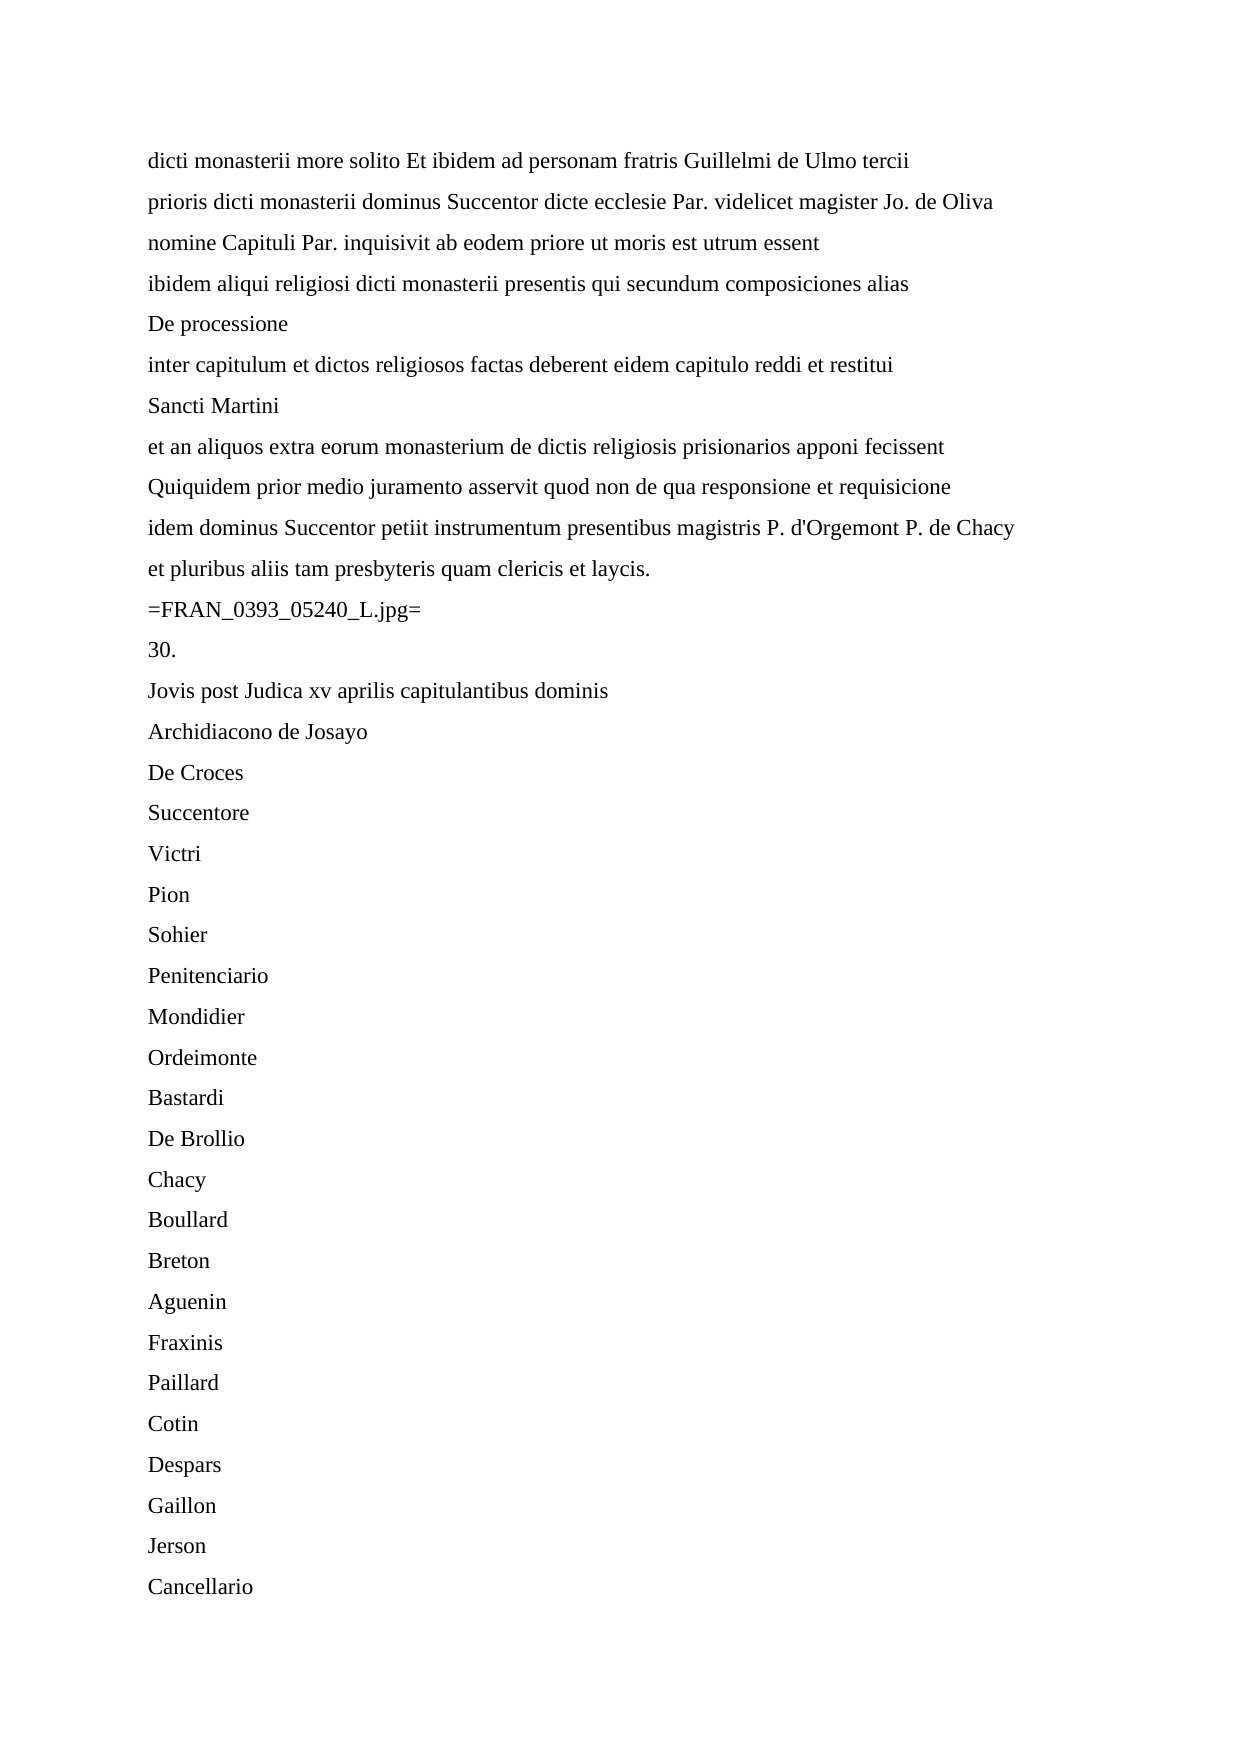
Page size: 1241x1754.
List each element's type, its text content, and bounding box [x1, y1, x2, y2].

text Boullard [148, 1207, 1093, 1233]
text Cotin [148, 1410, 1093, 1437]
text De processione [148, 311, 1093, 337]
text Jerson [148, 1532, 1093, 1559]
text Breton [148, 1247, 1093, 1274]
text Penitenciario [148, 962, 1093, 988]
text ibidem aliqui religiosi dicti monasterii presentis qui secundum composiciones alias [148, 270, 1093, 296]
text inter capitulum et dictos religiosos factas deberent eidem capitulo reddi et restitui [148, 351, 1093, 378]
text Gaillon [148, 1492, 1093, 1518]
text Archidiacono de Josayo [148, 718, 1093, 744]
text et an aliquos extra eorum monasterium de dictis religiosis prisionarios apponi fecissent [148, 433, 1093, 459]
text Paillard [148, 1369, 1093, 1396]
text Mondidier [148, 1003, 1093, 1029]
text idem dominus Succentor petiit instrumentum presentibus magistris P. d'Orgemont P. de Chacy [148, 514, 1093, 541]
text Succentore [148, 799, 1093, 826]
text Fraxinis [148, 1329, 1093, 1355]
text Bastardi [148, 1084, 1093, 1111]
text Chacy [148, 1166, 1093, 1192]
text Cancellario [148, 1573, 1093, 1599]
text Pion [148, 881, 1093, 907]
text Aguenin [148, 1288, 1093, 1314]
text Victri [148, 840, 1093, 866]
text Quiquidem prior medio juramento asservit quod non de qua responsione et requisicione [148, 473, 1093, 500]
text 30. [148, 636, 1093, 663]
text Jovis post Judica xv aprilis capitulantibus dominis [148, 677, 1093, 703]
text dicti monasterii more solito Et ibidem ad personam fratris Guillelmi de Ulmo tercii [148, 148, 1093, 174]
text Sancti Martini [148, 392, 1093, 418]
text nomine Capituli Par. inquisivit ab eodem priore ut moris est utrum essent [148, 229, 1093, 255]
text prioris dicti monasterii dominus Succentor dicte ecclesie Par. videlicet magister Jo. de Oliva [148, 188, 1093, 215]
text et pluribus aliis tam presbyteris quam clericis et laycis. [148, 555, 1093, 581]
text Ordeimonte [148, 1044, 1093, 1070]
text De Brollio [148, 1125, 1093, 1151]
text Despars [148, 1451, 1093, 1477]
text =FRAN_0393_05240_L.jpg= [148, 596, 1093, 622]
text Sohier [148, 921, 1093, 948]
text De Croces [148, 758, 1093, 785]
